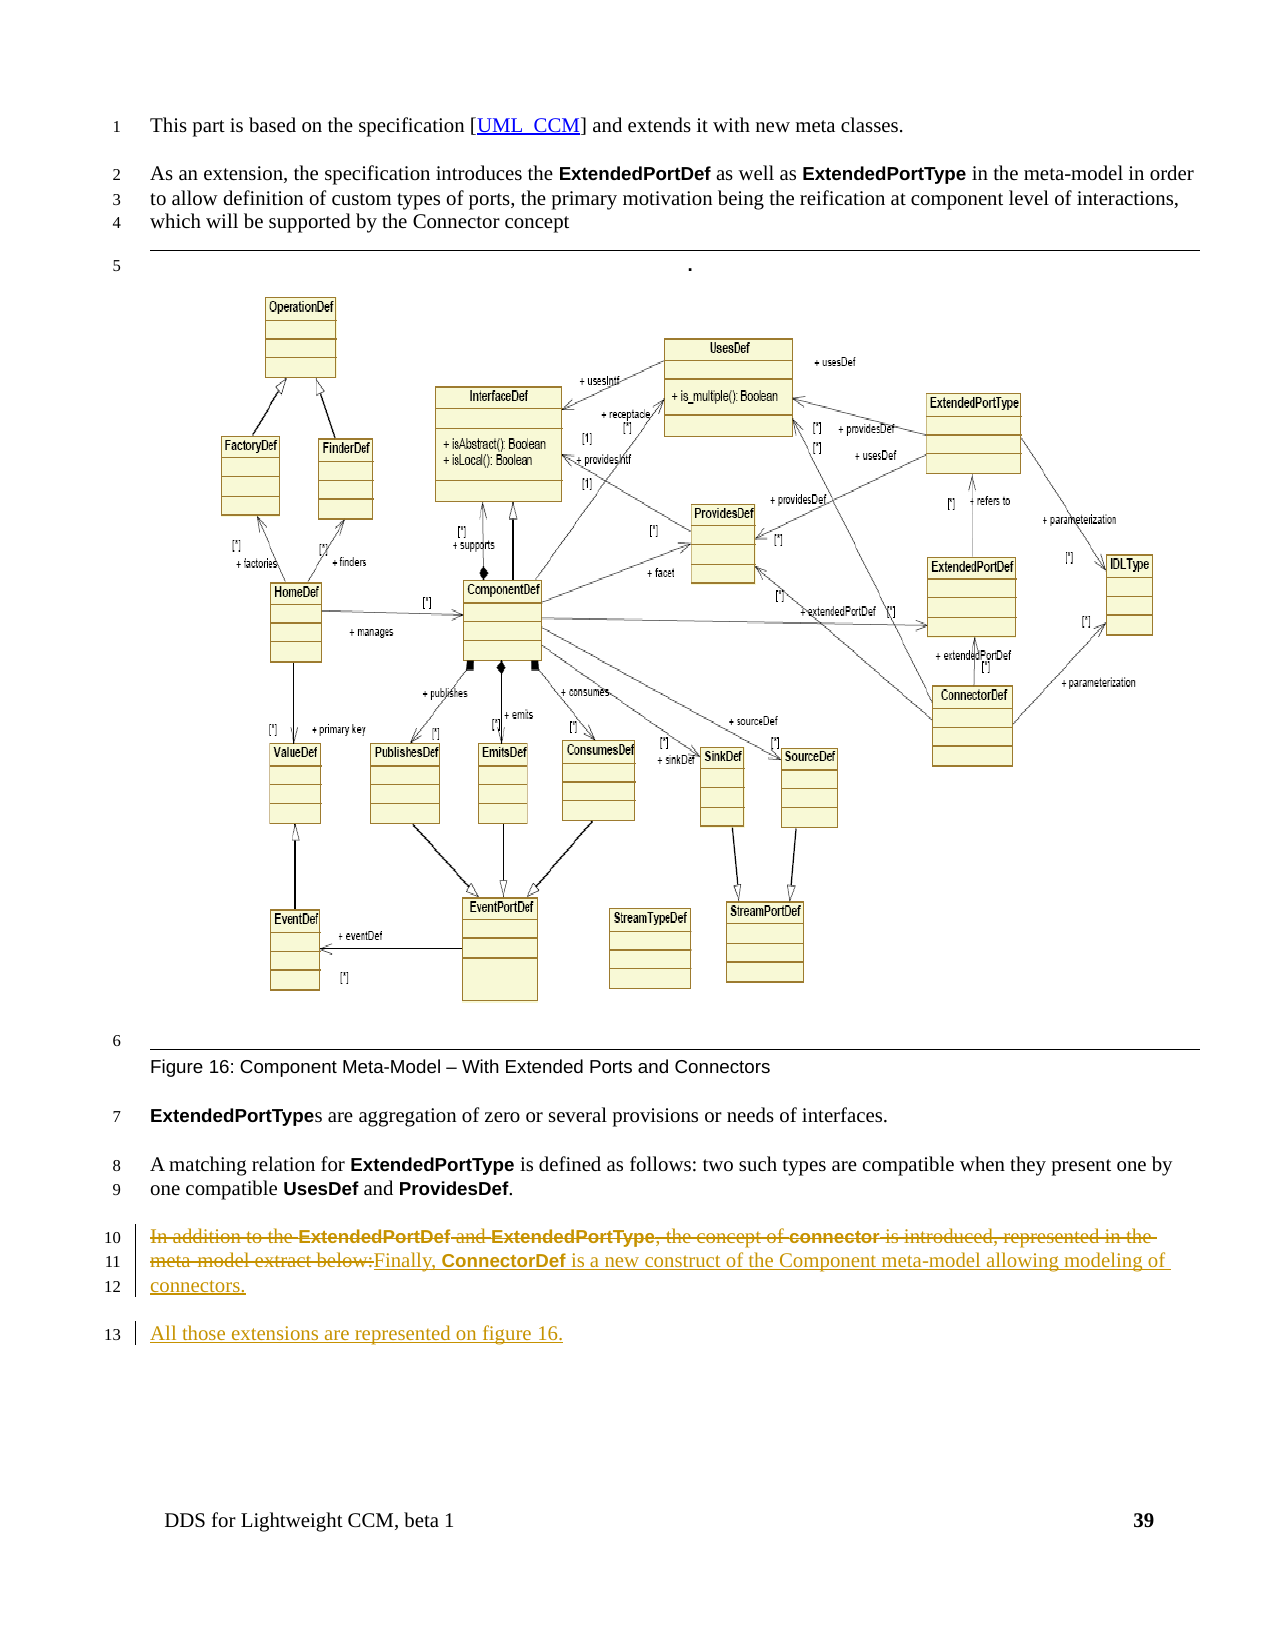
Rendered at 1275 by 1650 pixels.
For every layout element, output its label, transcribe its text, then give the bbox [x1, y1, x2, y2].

text All those extensions are represented on figure 16. [150, 1321, 1200, 1345]
text Figure 16: Component Meta-Model – With Extended Ports and Connectors [150, 1056, 1200, 1078]
text As an extension, the specification introduces the ExtendedPortDef as well as ExtendedPortType in the meta-model in order to allow definition of custom types of ports, the primary motivation being the reification at component level of interactions, which will be supported by the Connector concept [150, 161, 1200, 233]
picture [199, 284, 1184, 1038]
list . [150, 251, 1200, 1049]
text This part is based on the specification [UML_CCM] and extends it with new meta classes. [150, 112, 1200, 137]
text A matching relation for ExtendedPortType is defined as follows: two such types are compatible when they present one by one compatible UsesDef and ProvidesDef. [150, 1151, 1200, 1199]
text ExtendedPortTypes are aggregation of zero or several provisions or needs of interfaces. [150, 1103, 1200, 1127]
text Finally, ConnectorDef is a new construct of the Component meta-model allowing modeling of connectors. [150, 1224, 1200, 1297]
